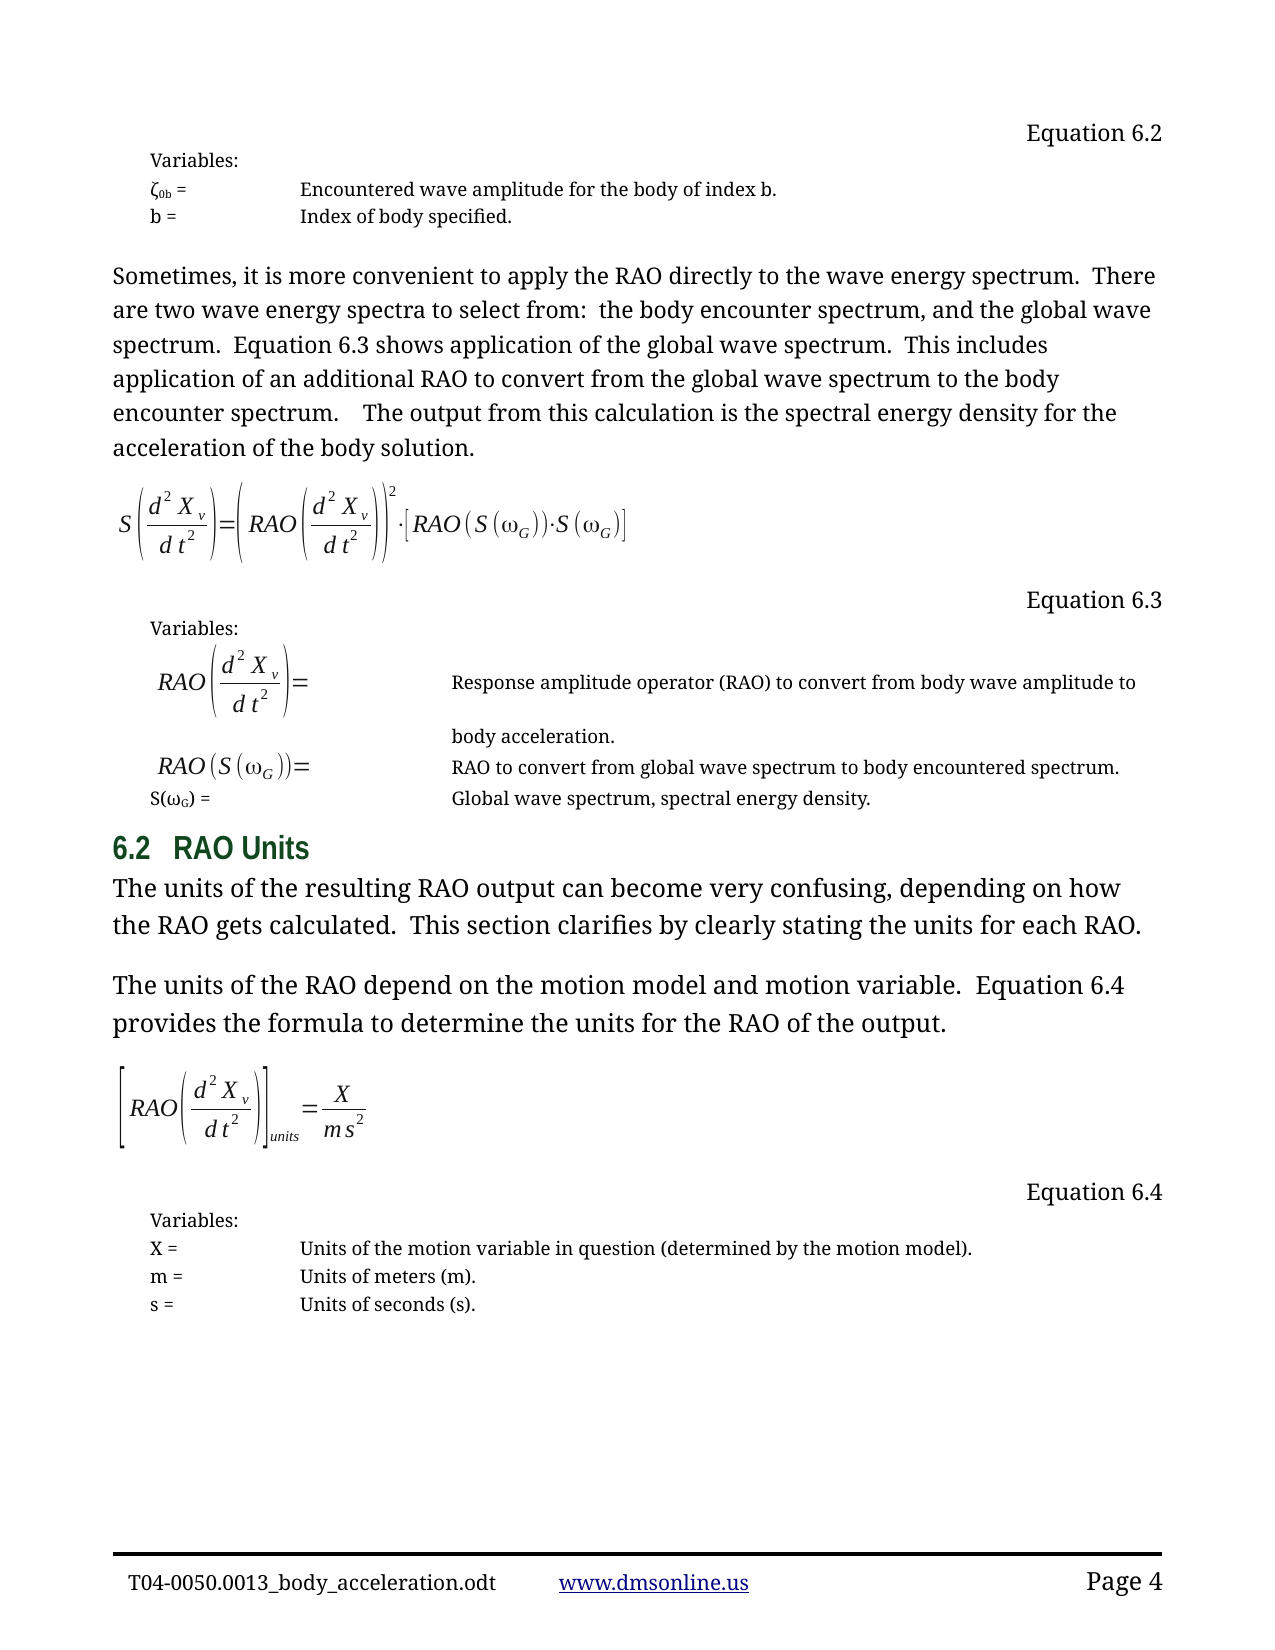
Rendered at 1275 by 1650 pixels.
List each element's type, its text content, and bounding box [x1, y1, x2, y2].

text s = Units of seconds (s). [150, 1291, 1162, 1317]
text RAO to convert from global wave spectrum to body encountered spectrum. [150, 751, 1162, 783]
text m = Units of meters (m). [150, 1263, 1162, 1288]
text Sometimes, it is more convenient to apply the RAO directly to the wave energy spectrum. There are two wave energy spectra to select from: the body encounter spectrum, and the global wave spectrum. Equation 6.3 shows application of the global wave spectrum. This includes application of an additional RAO to convert from the global wave spectrum to the body encounter spectrum. The output from this calculation is the spectral energy density for the acceleration of the body solution. [112, 260, 1162, 463]
text Response amplitude operator (RAO) to convert from body wave amplitude to body acceleration. [150, 643, 1162, 749]
text S(ωG) = Global wave spectrum, spectral energy density. [150, 786, 1162, 811]
text X = Units of the motion variable in question (determined by the motion model). [150, 1235, 1162, 1261]
text Variables: [150, 616, 1162, 641]
text Variables: [150, 1207, 1162, 1232]
text Equation 6.3 [112, 584, 1162, 616]
text Equation 6.2 [112, 117, 1162, 148]
text Equation 6.4 [112, 1176, 1162, 1207]
subtitle RAO Units [112, 828, 1162, 867]
text The units of the RAO depend on the motion model and motion variable. Equation 6.4 provides the formula to determine the units for the RAO of the output. [112, 968, 1162, 1039]
text ζ0b = Encountered wave amplitude for the body of index b. [150, 176, 1162, 201]
text Variables: [150, 148, 1162, 173]
text b = Index of body specified. [150, 204, 1162, 229]
text The units of the resulting RAO output can become very confusing, depending on how the RAO gets calculated. This section clarifies by clearly stating the units for each RAO. [112, 871, 1162, 942]
